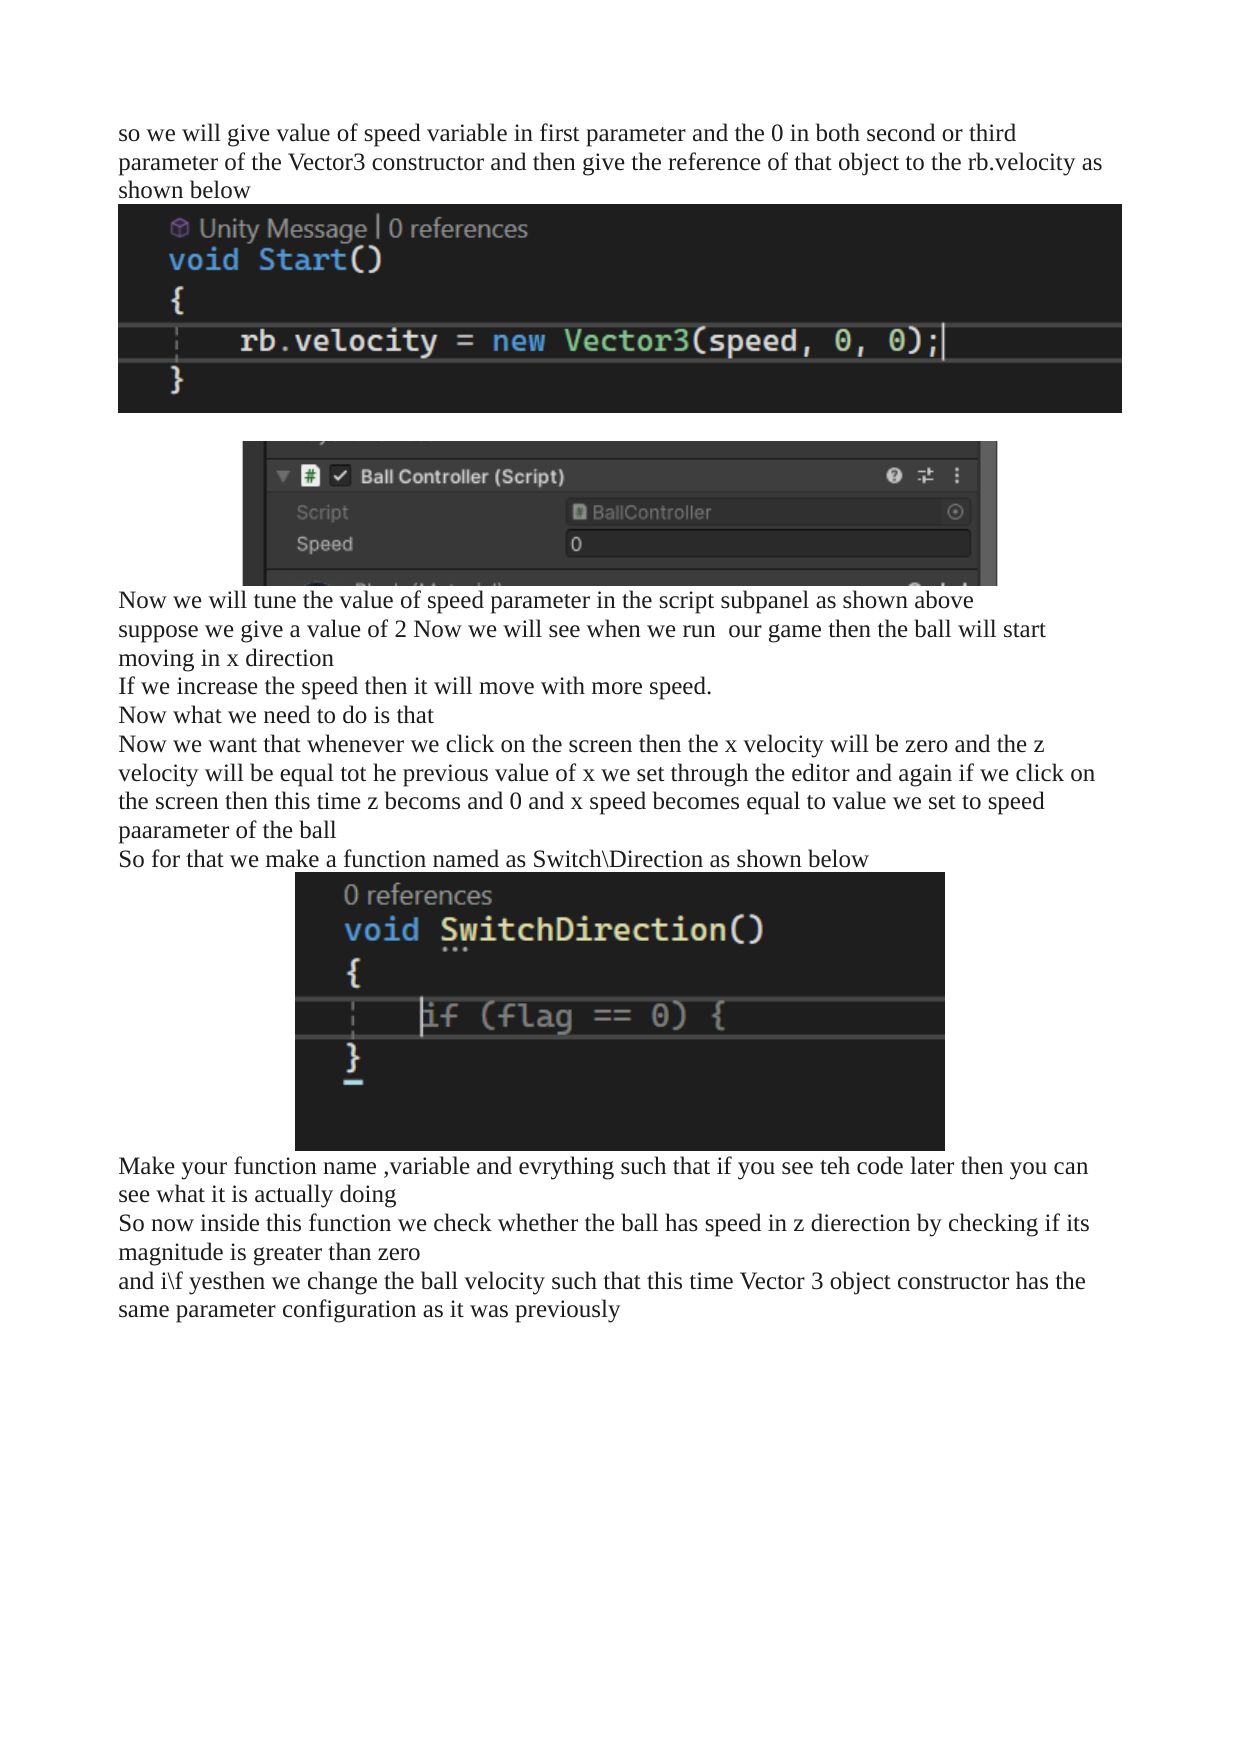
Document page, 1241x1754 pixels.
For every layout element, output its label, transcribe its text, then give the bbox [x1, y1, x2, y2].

text and i\f yesthen we change the ball velocity such that this time Vector 3 object constructor has the same parameter configuration as it was previously [118, 1266, 1122, 1323]
text Now we want that whenever we click on the screen then the x velocity will be zero and the z velocity will be equal tot he previous value of x we set through the editor and again if we click on the screen then this time z becoms and 0 and x speed becomes equal to value we set to speed paarameter of the ball [118, 729, 1122, 844]
picture [118, 204, 1122, 413]
picture [242, 441, 998, 586]
picture [295, 872, 945, 1151]
text So for that we make a function named as Switch\Direction as shown below [118, 844, 1122, 873]
text Now we will tune the value of speed parameter in the script subpanel as shown above [118, 441, 1122, 614]
text suppose we give a value of 2 Now we will see when we run our game then the ball will start moving in x direction [118, 614, 1122, 671]
text Now what we need to do is that [118, 700, 1122, 729]
text Make your function name ,variable and evrything such that if you see teh code later then you can see what it is actually doing [118, 873, 1122, 1208]
text If we increase the speed then it will move with more speed. [118, 671, 1122, 700]
text So now inside this function we check whether the ball has speed in z dierection by checking if its magnitude is greater than zero [118, 1208, 1122, 1266]
text so we will give value of speed variable in first parameter and the 0 in both second or third parameter of the Vector3 constructor and then give the reference of that object to the rb.velocity as shown below [118, 118, 1122, 204]
